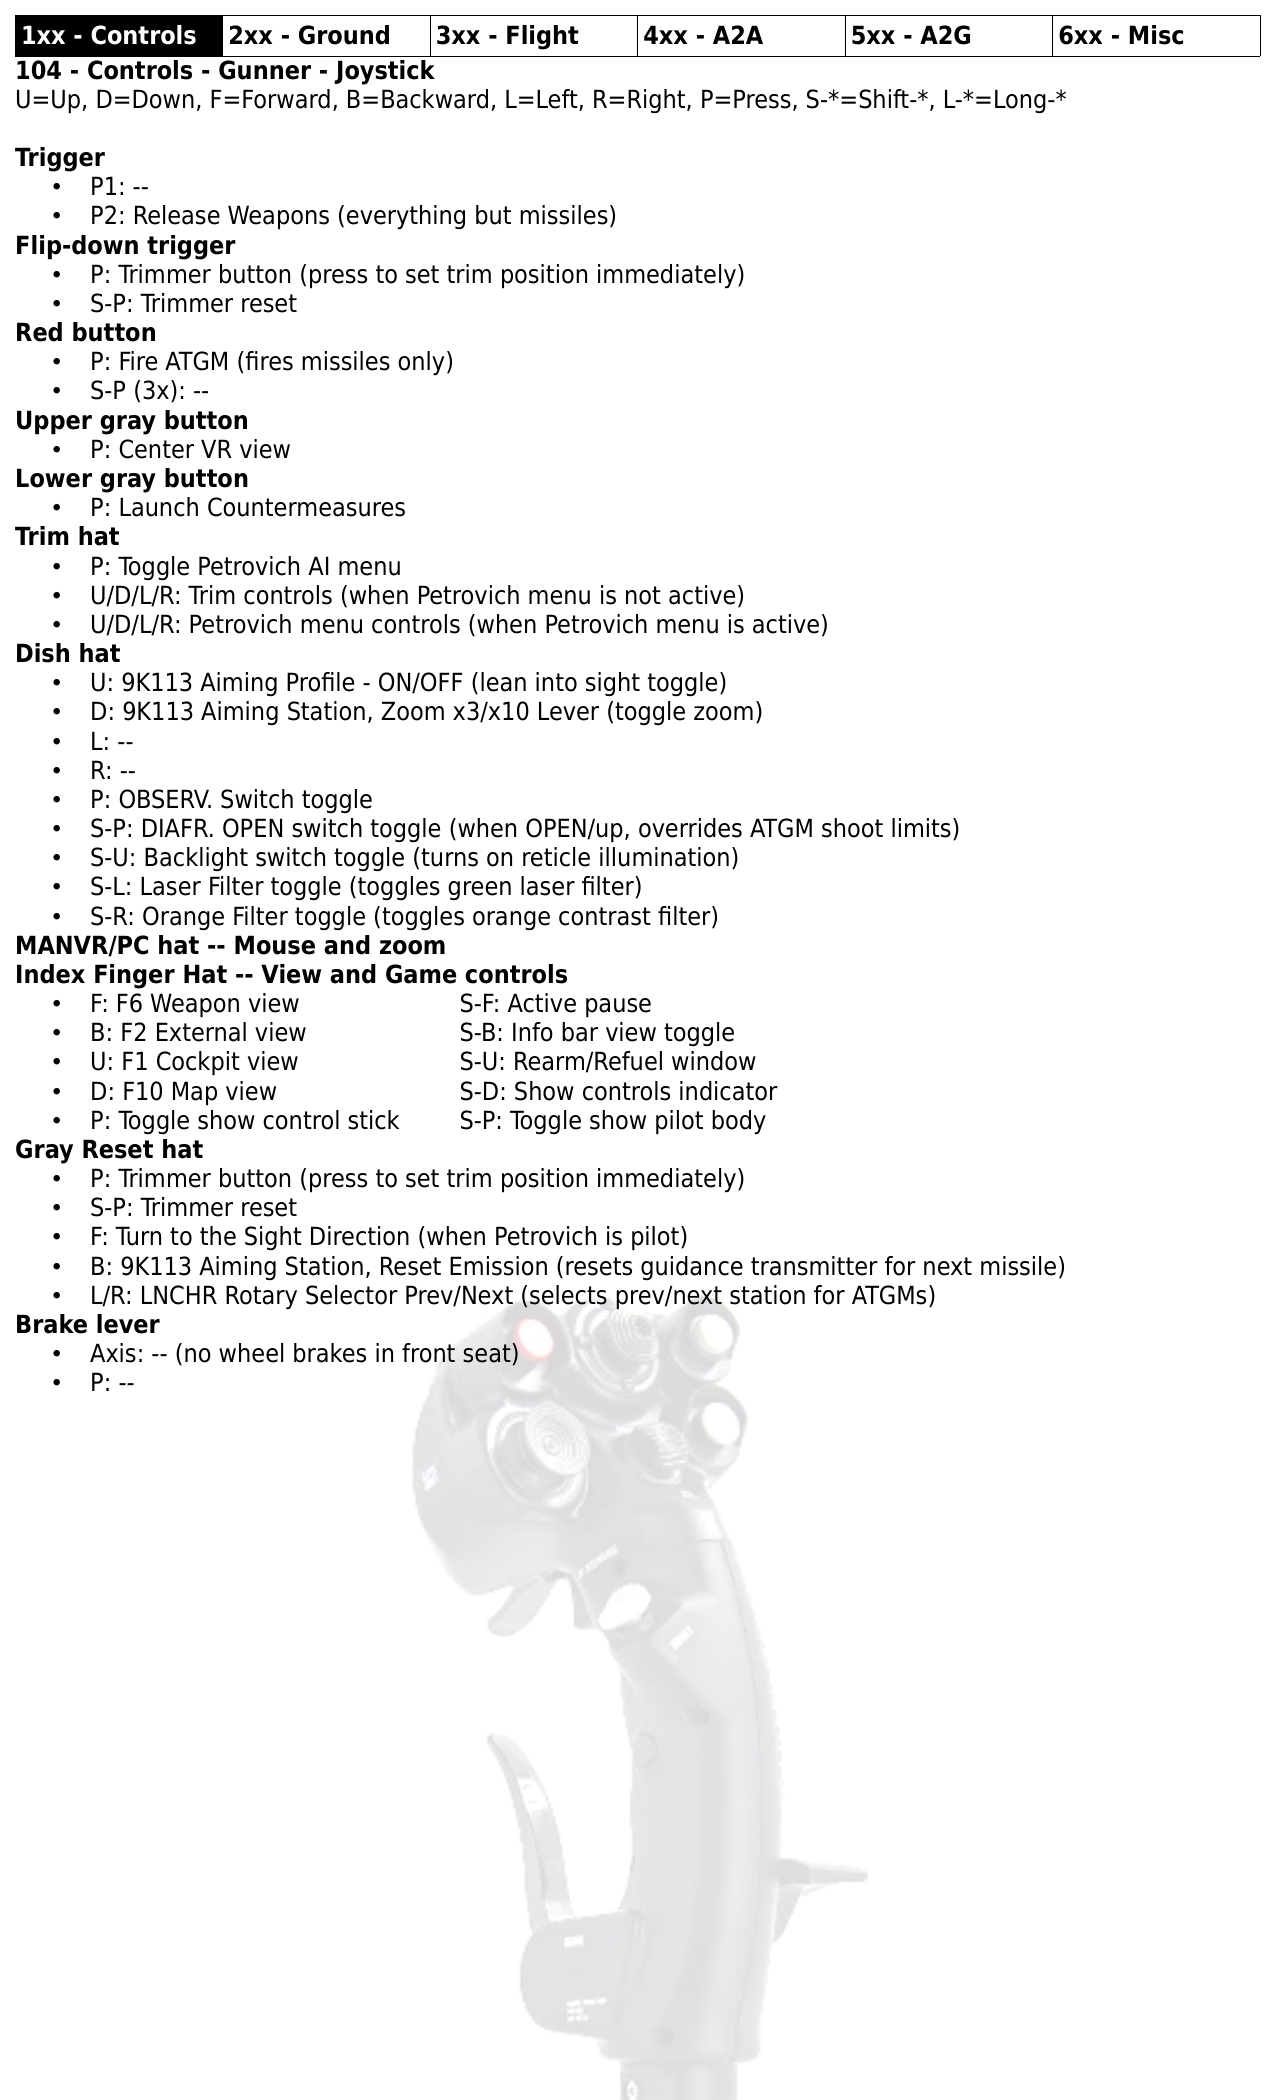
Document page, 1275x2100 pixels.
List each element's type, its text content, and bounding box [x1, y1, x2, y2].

list P: Center VR view [52, 435, 1260, 464]
list D: 9K113 Aiming Station, Zoom x3/x10 Lever (toggle zoom) [52, 697, 1260, 727]
table_header 5xx - A2G [846, 16, 1052, 56]
list S-P: DIAFR. OPEN switch toggle (when OPEN/up, overrides ATGM shoot limits) [52, 814, 1260, 843]
list S-L: Laser Filter toggle (toggles green laser filter) [52, 872, 1260, 902]
text MANVR/PC hat -- Mouse and zoom [15, 931, 1260, 960]
text Index Finger Hat -- View and Game controls [15, 960, 1260, 989]
list P: Toggle show control stick S-P: Toggle show pilot body [52, 1106, 1260, 1135]
text Brake lever [15, 1310, 388, 1339]
list P2: Release Weapons (everything but missiles) [52, 202, 1260, 231]
list B: 9K113 Aiming Station, Reset Emission (resets guidance transmitter for next missile) [52, 1252, 1260, 1281]
list D: F10 Map view S-D: Show controls indicator [52, 1077, 1260, 1106]
text Lower gray button [15, 464, 1260, 493]
table_header 2xx - Ground [223, 16, 430, 56]
list P: Trimmer button (press to set trim position immediately) [52, 1164, 1260, 1193]
list L/R: LNCHR Rotary Selector Prev/Next (selects prev/next station for ATGMs) [887, 1281, 1260, 1310]
list S-U: Backlight switch toggle (turns on reticle illumination) [52, 843, 1260, 872]
text U=Up, D=Down, F=Forward, B=Backward, L=Left, R=Right, P=Press, S-*=Shift-*, L-*=Long-* [15, 85, 1260, 114]
list [887, 1368, 1260, 1397]
text Dish hat [15, 639, 1260, 668]
list B: F2 External view S-B: Info bar view toggle [52, 1018, 1260, 1047]
list Axis: -- (no wheel brakes in front seat) [52, 1339, 388, 1368]
list U: F1 Cockpit view S-U: Rearm/Refuel window [52, 1047, 1260, 1077]
list P: -- [52, 1368, 388, 1397]
text Gray Reset hat [15, 1135, 1260, 1164]
text Trim hat [15, 522, 1260, 552]
list S-P (3x): -- [52, 377, 1260, 406]
table_header 6xx - Misc [1053, 16, 1260, 56]
list P: Launch Countermeasures [52, 493, 1260, 522]
list P1: -- [52, 172, 1260, 202]
text Trigger [15, 143, 1260, 172]
text [887, 1310, 1260, 1339]
text Upper gray button [15, 406, 1260, 435]
list F: F6 Weapon view S-F: Active pause [52, 989, 1260, 1018]
list F: Turn to the Sight Direction (when Petrovich is pilot) [52, 1222, 1260, 1252]
table_header 3xx - Flight [431, 16, 637, 56]
list S-P: Trimmer reset [52, 289, 1260, 318]
list U/D/L/R: Petrovich menu controls (when Petrovich menu is active) [52, 610, 1260, 639]
list S-R: Orange Filter toggle (toggles orange contrast filter) [52, 902, 1260, 931]
list P: OBSERV. Switch toggle [52, 785, 1260, 814]
text Flip-down trigger [15, 231, 1260, 260]
list P: Trimmer button (press to set trim position immediately) [52, 260, 1260, 289]
table_header 1xx - Controls [16, 16, 222, 56]
list S-P: Trimmer reset [52, 1193, 1260, 1222]
list U: 9K113 Aiming Profile - ON/OFF (lean into sight toggle) [52, 668, 1260, 697]
text 104 - Controls - Gunner - Joystick [15, 57, 1260, 85]
table_header 4xx - A2A [638, 16, 845, 56]
list L: -- [52, 727, 1260, 756]
text Red button [15, 318, 1260, 347]
list Axis: -- (no wheel brakes in front seat) [887, 1339, 1260, 1368]
list L/R: LNCHR Rotary Selector Prev/Next (selects prev/next station for ATGMs) [52, 1281, 388, 1310]
list R: -- [52, 756, 1260, 785]
list P: Fire ATGM (fires missiles only) [52, 347, 1260, 377]
list U/D/L/R: Trim controls (when Petrovich menu is not active) [52, 581, 1260, 610]
list P: Toggle Petrovich AI menu [52, 552, 1260, 581]
